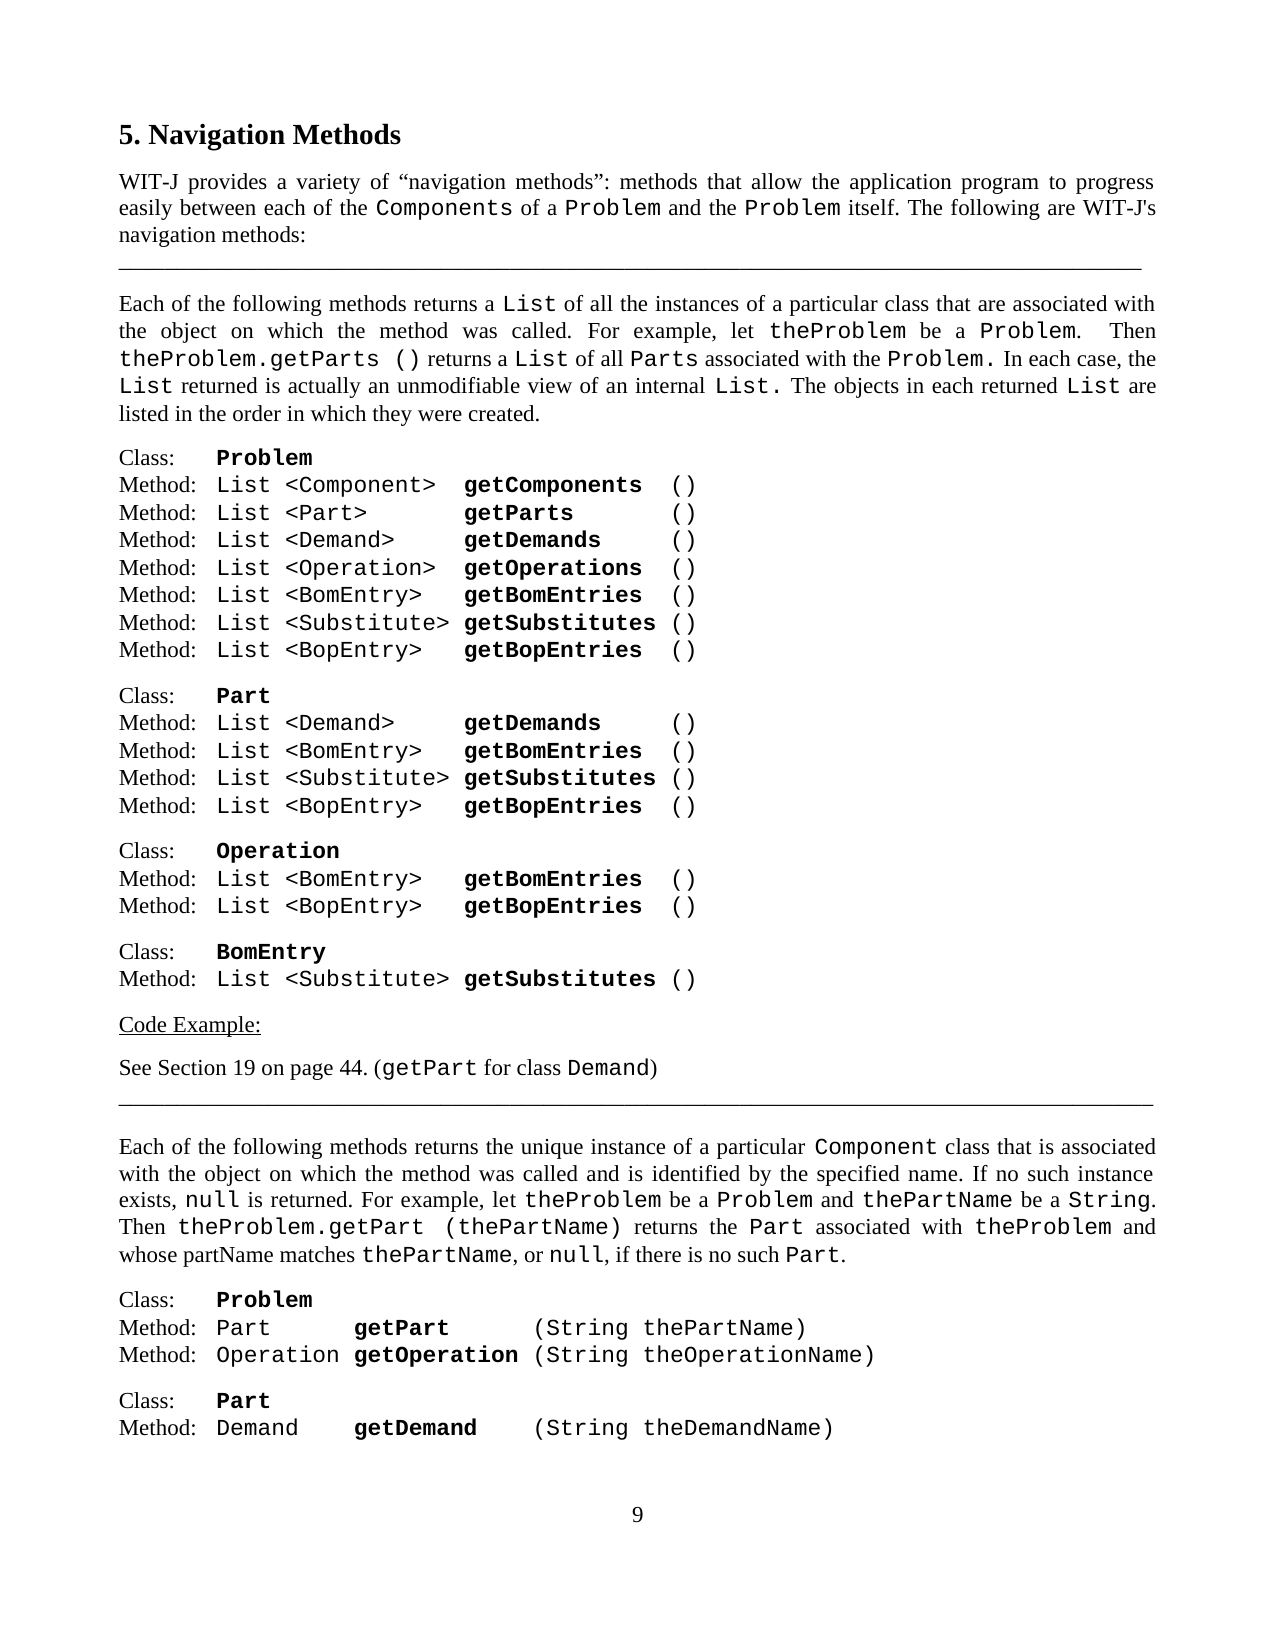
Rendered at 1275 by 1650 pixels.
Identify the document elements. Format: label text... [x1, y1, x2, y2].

text Each of the following methods returns a List of all the instances of a particular class that are associated with the object on which the method was called. For example, let theProblem be a Problem. Then theProblem.getParts () returns a List of all Parts associated with the Problem. In each case, the List returned is actually an unmodifiable view of an internal List. The objects in each returned List are listed in the order in which they were created. [118, 291, 1156, 426]
text Each of the following methods returns the unique instance of a particular Component class that is associated with the object on which the method was called and is identified by the specified name. If no such instance exists, null is returned. For example, let theProblem be a Problem and thePartName be a String. Then theProblem.getPart (thePartName) returns the Part associated with theProblem and whose partName matches thePartName, or null, if there is no such Part. [118, 1134, 1156, 1269]
text _________________________________________________________________________________________ [118, 247, 1156, 273]
text Method: List <BomEntry> getBomEntries () [118, 737, 1156, 765]
text Method: List <Demand> getDemands () [118, 710, 1156, 737]
text __________________________________________________________________________________________ [118, 1083, 1156, 1108]
text Method: List <Component> getComponents () [118, 472, 1156, 499]
text See Section 19 on page 41. (getPart for class Demand) [118, 1055, 1156, 1083]
text Class: Problem [118, 444, 1156, 472]
text Method: List <BomEntry> getBomEntries () [118, 582, 1156, 609]
text Method: List <BopEntry> getBopEntries () [118, 637, 1156, 664]
text Method: List <Substitute> getSubstitutes () [118, 765, 1156, 792]
text Class: Problem [118, 1287, 1156, 1315]
text Method: Demand getDemand (String theDemandName) [118, 1415, 1156, 1443]
text Method: List <Substitute> getSubstitutes () [118, 609, 1156, 637]
text WIT-J provides a variety of “navigation methods”: methods that allow the application program to progress easily between each of the Components of a Problem and the Problem itself. The following are WIT-J's navigation methods: [118, 169, 1156, 247]
text Method: List <BopEntry> getBopEntries () [118, 893, 1156, 921]
text Class: Operation [118, 838, 1156, 866]
text Class: Part [118, 1388, 1156, 1415]
text Method: List <Substitute> getSubstitutes () [118, 966, 1156, 993]
text Method: List <BomEntry> getBomEntries () [118, 866, 1156, 893]
subtitle Navigation Methods [118, 118, 1156, 151]
text Method: List <Operation> getOperations () [118, 554, 1156, 582]
text Class: BomEntry [118, 938, 1156, 966]
text Method: List <Demand> getDemands () [118, 527, 1156, 554]
text Code Example: [118, 1012, 1156, 1037]
text Class: Part [118, 682, 1156, 710]
text Method: List <Part> getParts () [118, 499, 1156, 527]
text Method: List <BopEntry> getBopEntries () [118, 792, 1156, 820]
text Method: Operation getOperation (String theOperationName) [118, 1342, 1156, 1370]
text Method: Part getPart (String thePartName) [118, 1315, 1156, 1342]
